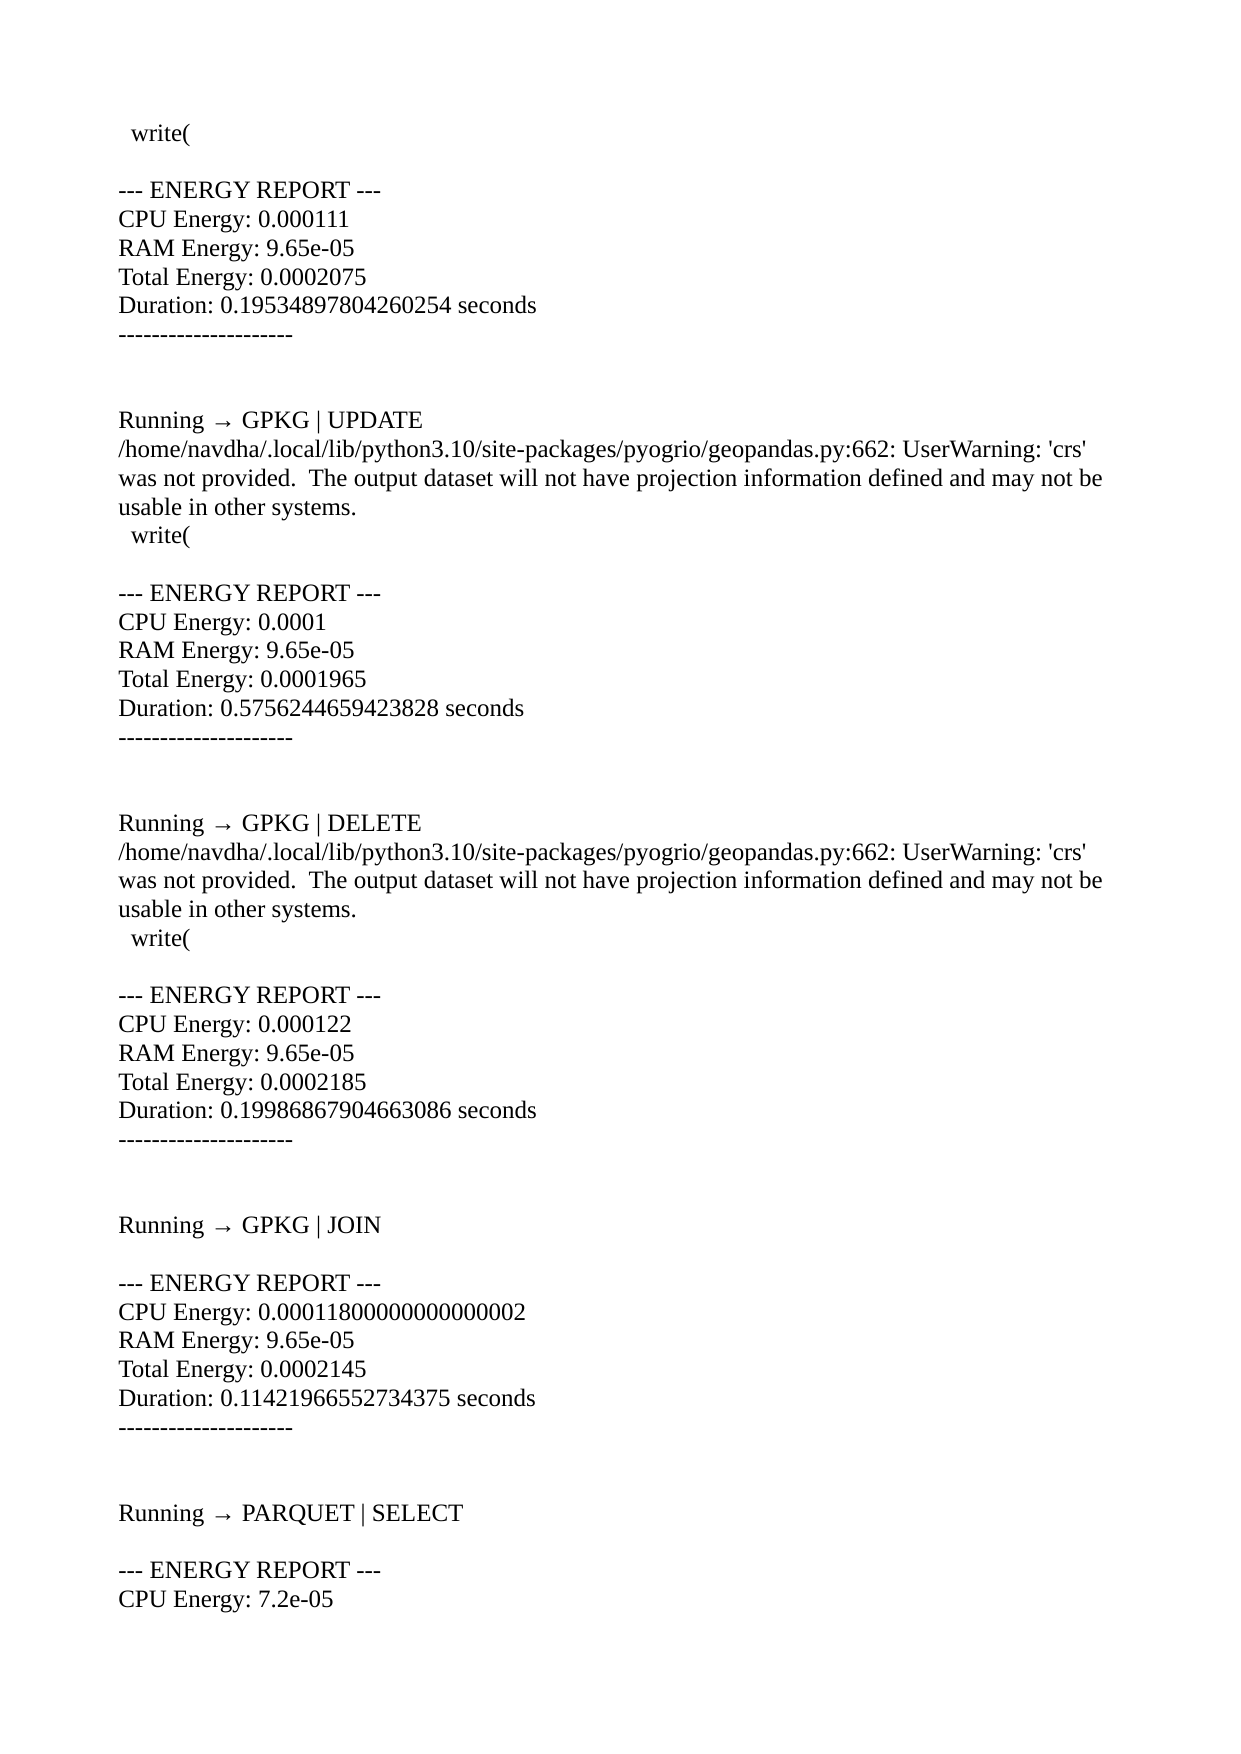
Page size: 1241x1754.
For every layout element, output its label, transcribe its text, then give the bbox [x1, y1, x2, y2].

text --- ENERGY REPORT --- [118, 1556, 1122, 1584]
text Duration: 0.19986867904663086 seconds [118, 1096, 1122, 1124]
text --------------------- [118, 1124, 1122, 1153]
text RAM Energy: 9.65e-05 [118, 1038, 1122, 1067]
text CPU Energy: 0.000111 [118, 204, 1122, 233]
text --------------------- [118, 319, 1122, 348]
text --- ENERGY REPORT --- [118, 1268, 1122, 1297]
text Total Energy: 0.0001965 [118, 664, 1122, 693]
text write( [118, 118, 1122, 147]
text --- ENERGY REPORT --- [118, 981, 1122, 1009]
text RAM Energy: 9.65e-05 [118, 233, 1122, 262]
text Total Energy: 0.0002075 [118, 262, 1122, 291]
text --- ENERGY REPORT --- [118, 578, 1122, 607]
text /home/navdha/.local/lib/python3.10/site-packages/pyogrio/geopandas.py:662: UserWarning: 'crs' was not provided. The output dataset will not have projection information defined and may not be usable in other systems. [118, 837, 1122, 923]
text /home/navdha/.local/lib/python3.10/site-packages/pyogrio/geopandas.py:662: UserWarning: 'crs' was not provided. The output dataset will not have projection information defined and may not be usable in other systems. [118, 434, 1122, 521]
text CPU Energy: 0.00011800000000000002 [118, 1297, 1122, 1326]
text CPU Energy: 0.0001 [118, 607, 1122, 636]
text --------------------- [118, 722, 1122, 751]
text Total Energy: 0.0002145 [118, 1354, 1122, 1383]
text --------------------- [118, 1412, 1122, 1441]
text RAM Energy: 9.65e-05 [118, 636, 1122, 664]
text RAM Energy: 9.65e-05 [118, 1326, 1122, 1354]
text --- ENERGY REPORT --- [118, 176, 1122, 204]
text Duration: 0.5756244659423828 seconds [118, 693, 1122, 722]
text write( [118, 923, 1122, 952]
text Duration: 0.11421966552734375 seconds [118, 1383, 1122, 1412]
text Total Energy: 0.0002185 [118, 1067, 1122, 1096]
text Running → PARQUET | SELECT [118, 1498, 1122, 1527]
text CPU Energy: 0.000122 [118, 1009, 1122, 1038]
text Duration: 0.19534897804260254 seconds [118, 291, 1122, 319]
text CPU Energy: 7.2e-05 [118, 1584, 1122, 1613]
text Running → GPKG | DELETE [118, 808, 1122, 837]
text write( [118, 521, 1122, 549]
text Running → GPKG | UPDATE [118, 406, 1122, 434]
text Running → GPKG | JOIN [118, 1211, 1122, 1239]
